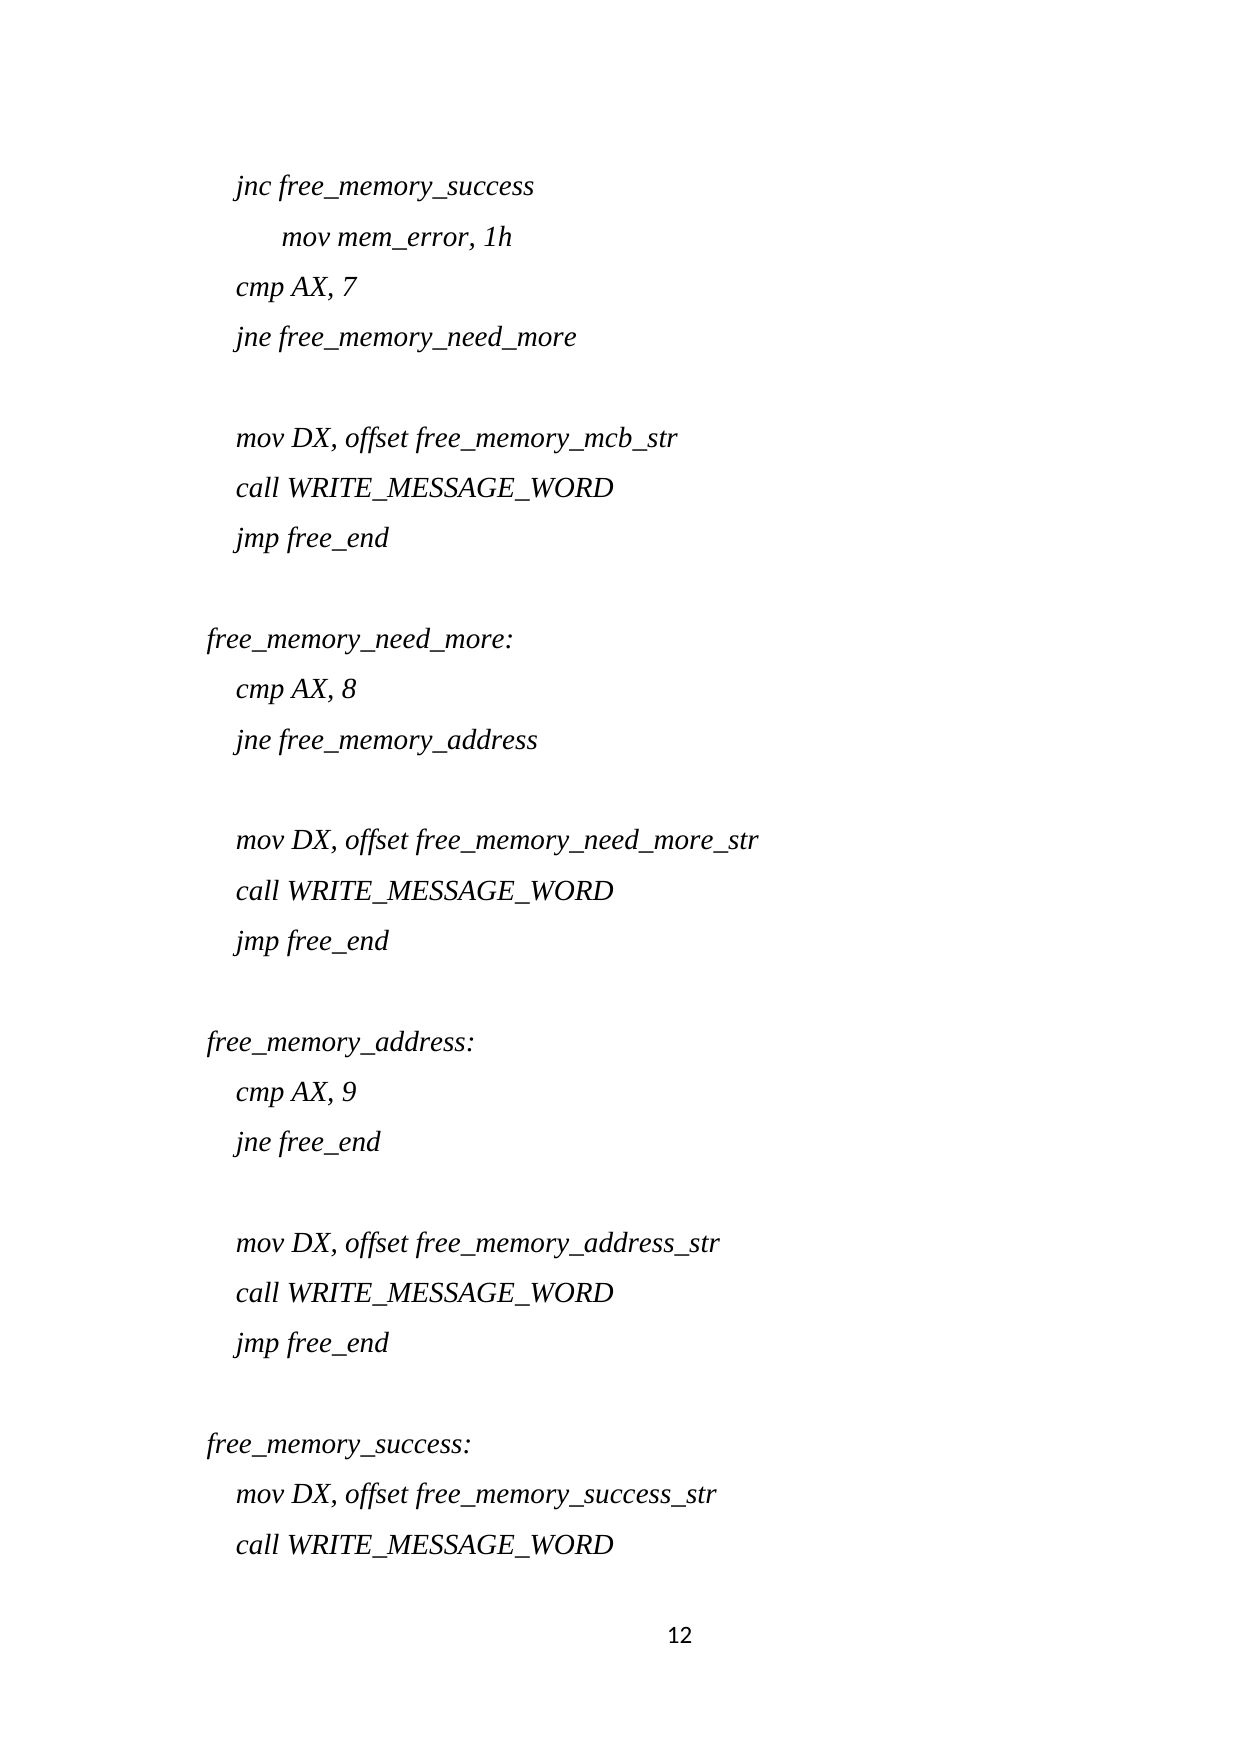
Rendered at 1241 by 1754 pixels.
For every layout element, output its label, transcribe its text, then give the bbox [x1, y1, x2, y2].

text mov mem_error, 1h [177, 219, 1181, 252]
text mov DX, offset free_memory_success_str [177, 1477, 1181, 1510]
text free_memory_address: [177, 1024, 1181, 1057]
text jnc free_memory_success [177, 168, 1181, 202]
text jne free_end [177, 1124, 1181, 1158]
text mov DX, offset free_memory_need_more_str [177, 822, 1181, 856]
text cmp AX, 7 [177, 269, 1181, 303]
text jmp free_end [177, 923, 1181, 957]
text jne free_memory_need_more [177, 319, 1181, 353]
text call WRITE_MESSAGE_WORD [177, 470, 1181, 504]
text jmp free_end [177, 1326, 1181, 1359]
text cmp AX, 8 [177, 672, 1181, 705]
text free_memory_success: [177, 1426, 1181, 1460]
text call WRITE_MESSAGE_WORD [177, 1527, 1181, 1560]
text jmp free_end [177, 521, 1181, 554]
text cmp AX, 9 [177, 1074, 1181, 1108]
text free_memory_need_more: [177, 621, 1181, 655]
text mov DX, offset free_memory_mcb_str [177, 420, 1181, 453]
text mov DX, offset free_memory_address_str [177, 1225, 1181, 1258]
text call WRITE_MESSAGE_WORD [177, 1275, 1181, 1309]
text jne free_memory_address [177, 722, 1181, 755]
text call WRITE_MESSAGE_WORD [177, 873, 1181, 906]
